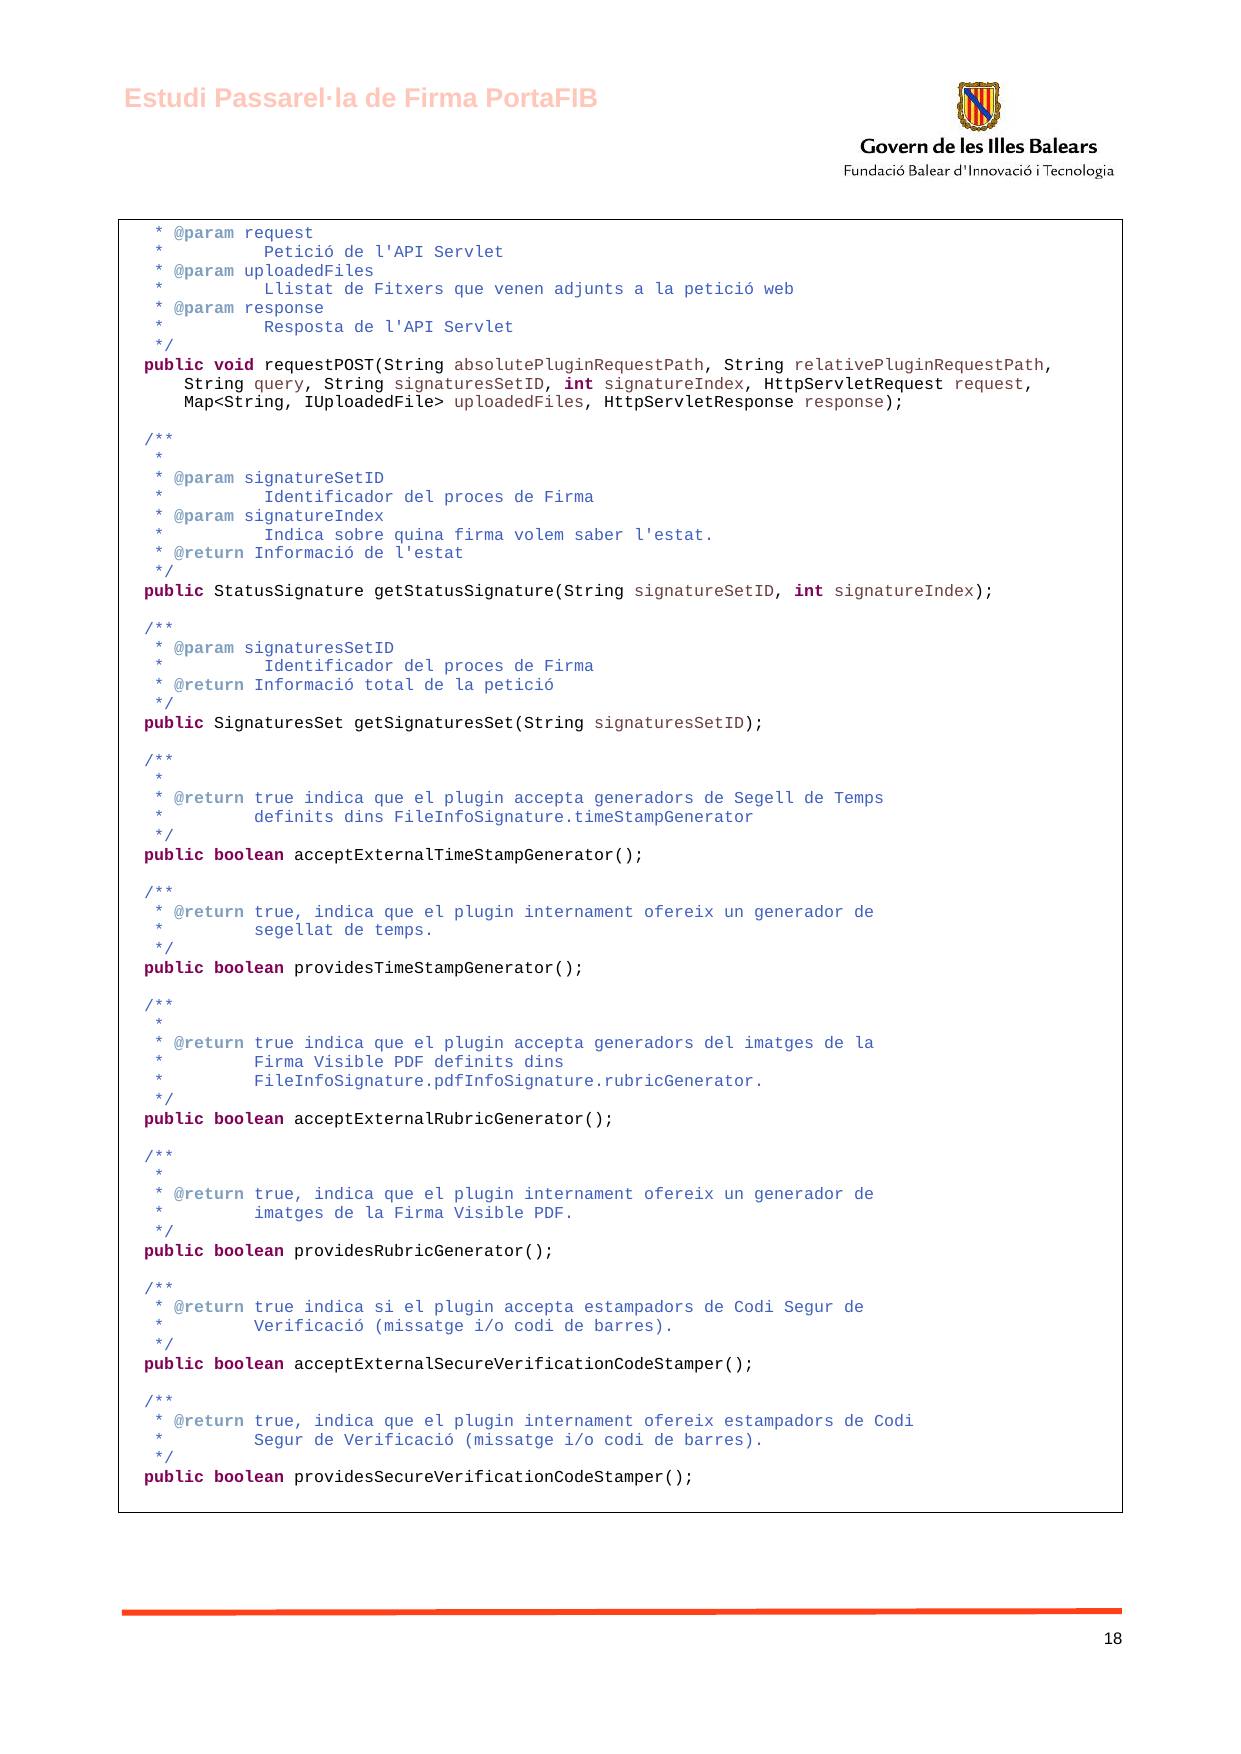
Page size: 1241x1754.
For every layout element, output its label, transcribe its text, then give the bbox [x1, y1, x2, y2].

table_header * @param request * Petició de l'API Servlet * @param uploadedFiles * Llistat de Fitxers que venen adjunts a la petició web * @param response * Resposta de l'API Servlet */ public void requestPOST(String absolutePluginRequestPath, String relativePluginRequestPath, String query, String signaturesSetID, int signatureIndex, HttpServletRequest request, Map<String, IUploadedFile> uploadedFiles, HttpServletResponse response); /** * * @param signatureSetID * Identificador del proces de Firma * @param signatureIndex * Indica sobre quina firma volem saber l'estat. * @return Informació de l'estat */ public StatusSignature getStatusSignature(String signatureSetID, int signatureIndex); /** * @param signaturesSetID * Identificador del proces de Firma * @return Informació total de la petició */ public SignaturesSet getSignaturesSet(String signaturesSetID); /** * * @return true indica que el plugin accepta generadors de Segell de Temps * definits dins FileInfoSignature.timeStampGenerator */ public boolean acceptExternalTimeStampGenerator(); /** * @return true, indica que el plugin internament ofereix un generador de * segellat de temps. */ public boolean providesTimeStampGenerator(); /** * * @return true indica que el plugin accepta generadors del imatges de la * Firma Visible PDF definits dins * FileInfoSignature.pdfInfoSignature.rubricGenerator. */ public boolean acceptExternalRubricGenerator(); /** * * @return true, indica que el plugin internament ofereix un generador de * imatges de la Firma Visible PDF. */ public boolean providesRubricGenerator(); /** * @return true indica si el plugin accepta estampadors de Codi Segur de * Verificació (missatge i/o codi de barres). */ public boolean acceptExternalSecureVerificationCodeStamper(); /** * @return true, indica que el plugin internament ofereix estampadors de Codi * Segur de Verificació (missatge i/o codi de barres). */ public boolean providesSecureVerificationCodeStamper(); [119, 220, 1122, 1512]
picture [840, 82, 1117, 179]
